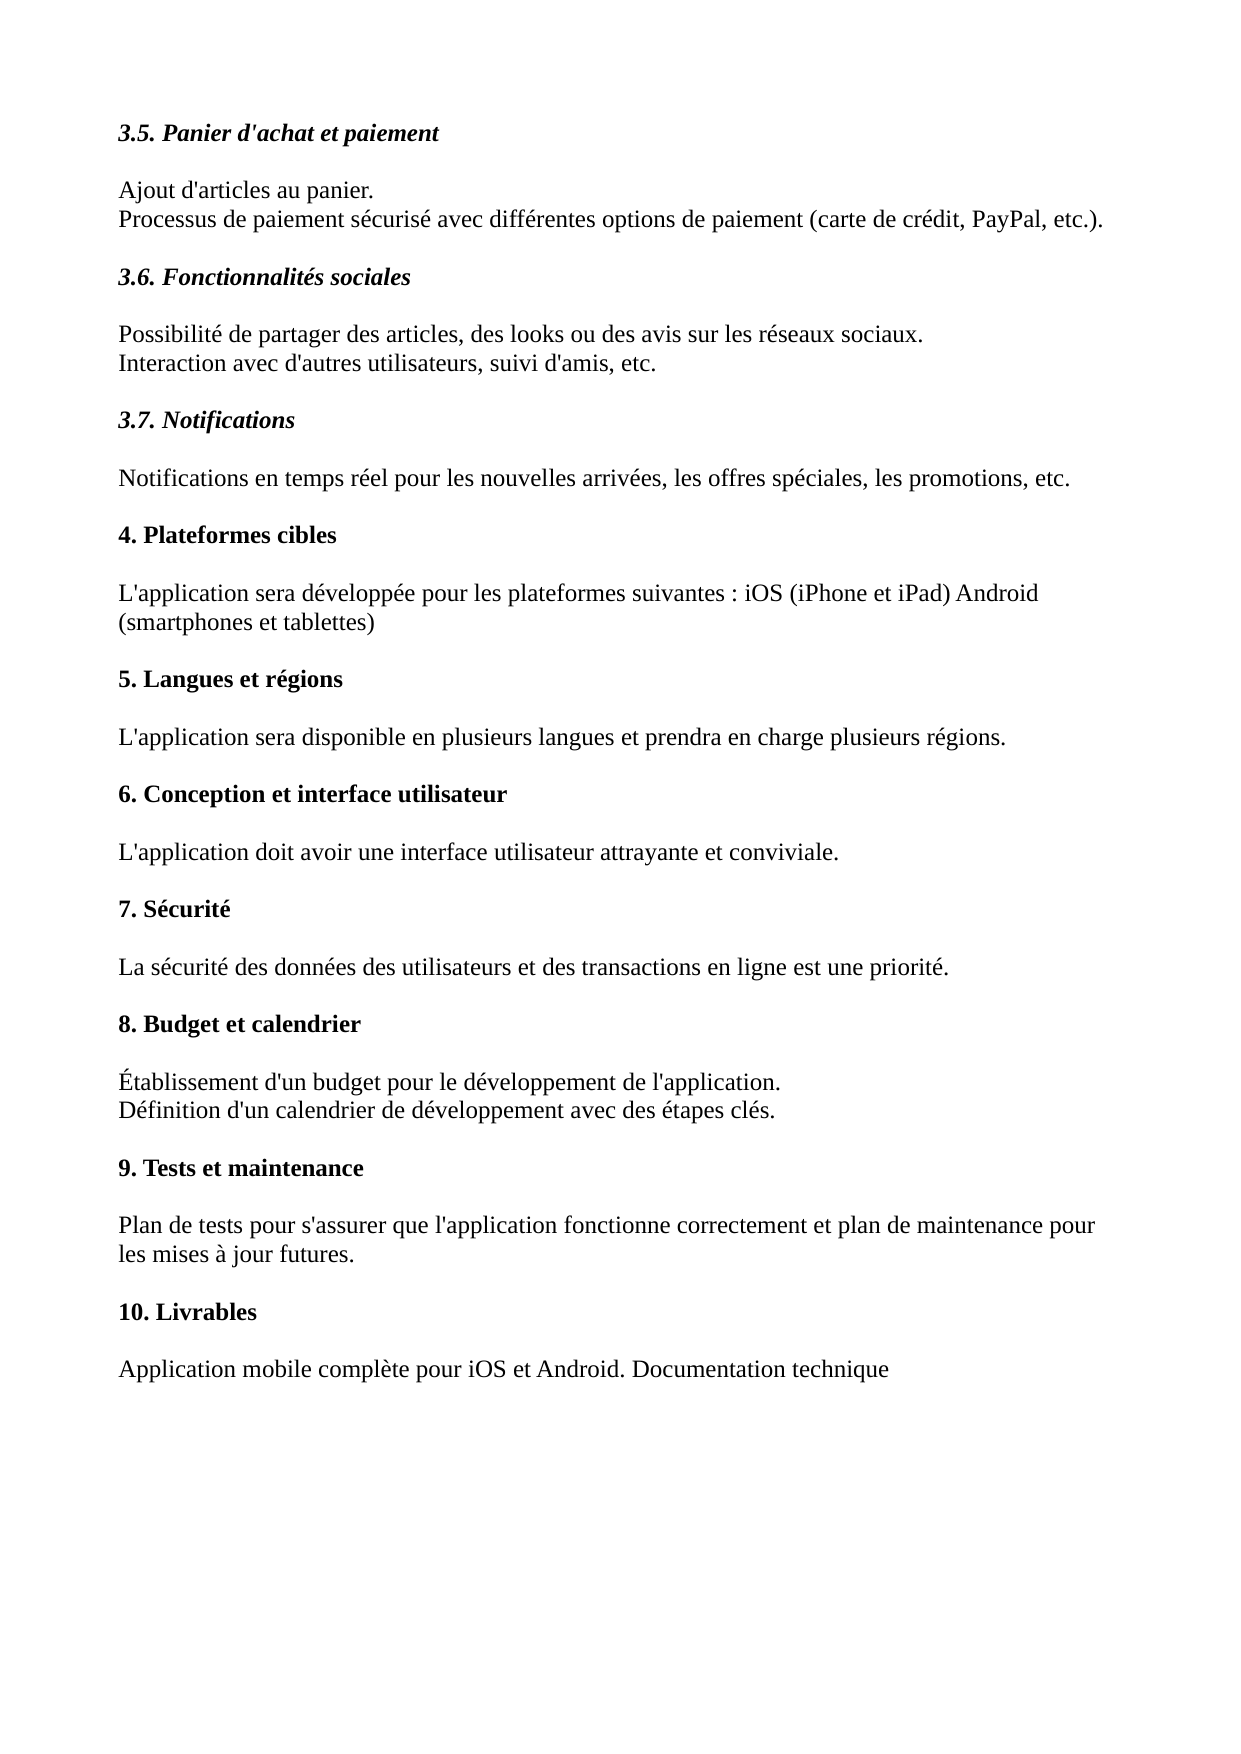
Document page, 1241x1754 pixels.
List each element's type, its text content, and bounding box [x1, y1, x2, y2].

text 3.5. Panier d'achat et paiement [118, 118, 1122, 147]
text Application mobile complète pour iOS et Android. Documentation technique [118, 1354, 1122, 1383]
text Ajout d'articles au panier. [118, 176, 1122, 204]
text L'application doit avoir une interface utilisateur attrayante et conviviale. [118, 837, 1122, 866]
text Possibilité de partager des articles, des looks ou des avis sur les réseaux sociaux. [118, 319, 1122, 348]
text 9. Tests et maintenance [118, 1153, 1122, 1182]
text Définition d'un calendrier de développement avec des étapes clés. [118, 1096, 1122, 1124]
text Plan de tests pour s'assurer que l'application fonctionne correctement et plan de maintenance pour les mises à jour futures. [118, 1211, 1122, 1268]
text 5. Langues et régions [118, 664, 1122, 693]
text 7. Sécurité [118, 894, 1122, 923]
text Processus de paiement sécurisé avec différentes options de paiement (carte de crédit, PayPal, etc.). [118, 204, 1122, 233]
text L'application sera disponible en plusieurs langues et prendra en charge plusieurs régions. [118, 722, 1122, 751]
text L'application sera développée pour les plateformes suivantes : iOS (iPhone et iPad) Android (smartphones et tablettes) [118, 578, 1122, 636]
text 10. Livrables [118, 1297, 1122, 1326]
text 8. Budget et calendrier [118, 1009, 1122, 1038]
text Établissement d'un budget pour le développement de l'application. [118, 1067, 1122, 1096]
text 3.7. Notifications [118, 406, 1122, 434]
text Notifications en temps réel pour les nouvelles arrivées, les offres spéciales, les promotions, etc. [118, 463, 1122, 492]
text 4. Plateformes cibles [118, 521, 1122, 549]
text Interaction avec d'autres utilisateurs, suivi d'amis, etc. [118, 348, 1122, 377]
text La sécurité des données des utilisateurs et des transactions en ligne est une priorité. [118, 952, 1122, 981]
text 6. Conception et interface utilisateur [118, 779, 1122, 808]
text 3.6. Fonctionnalités sociales [118, 262, 1122, 291]
